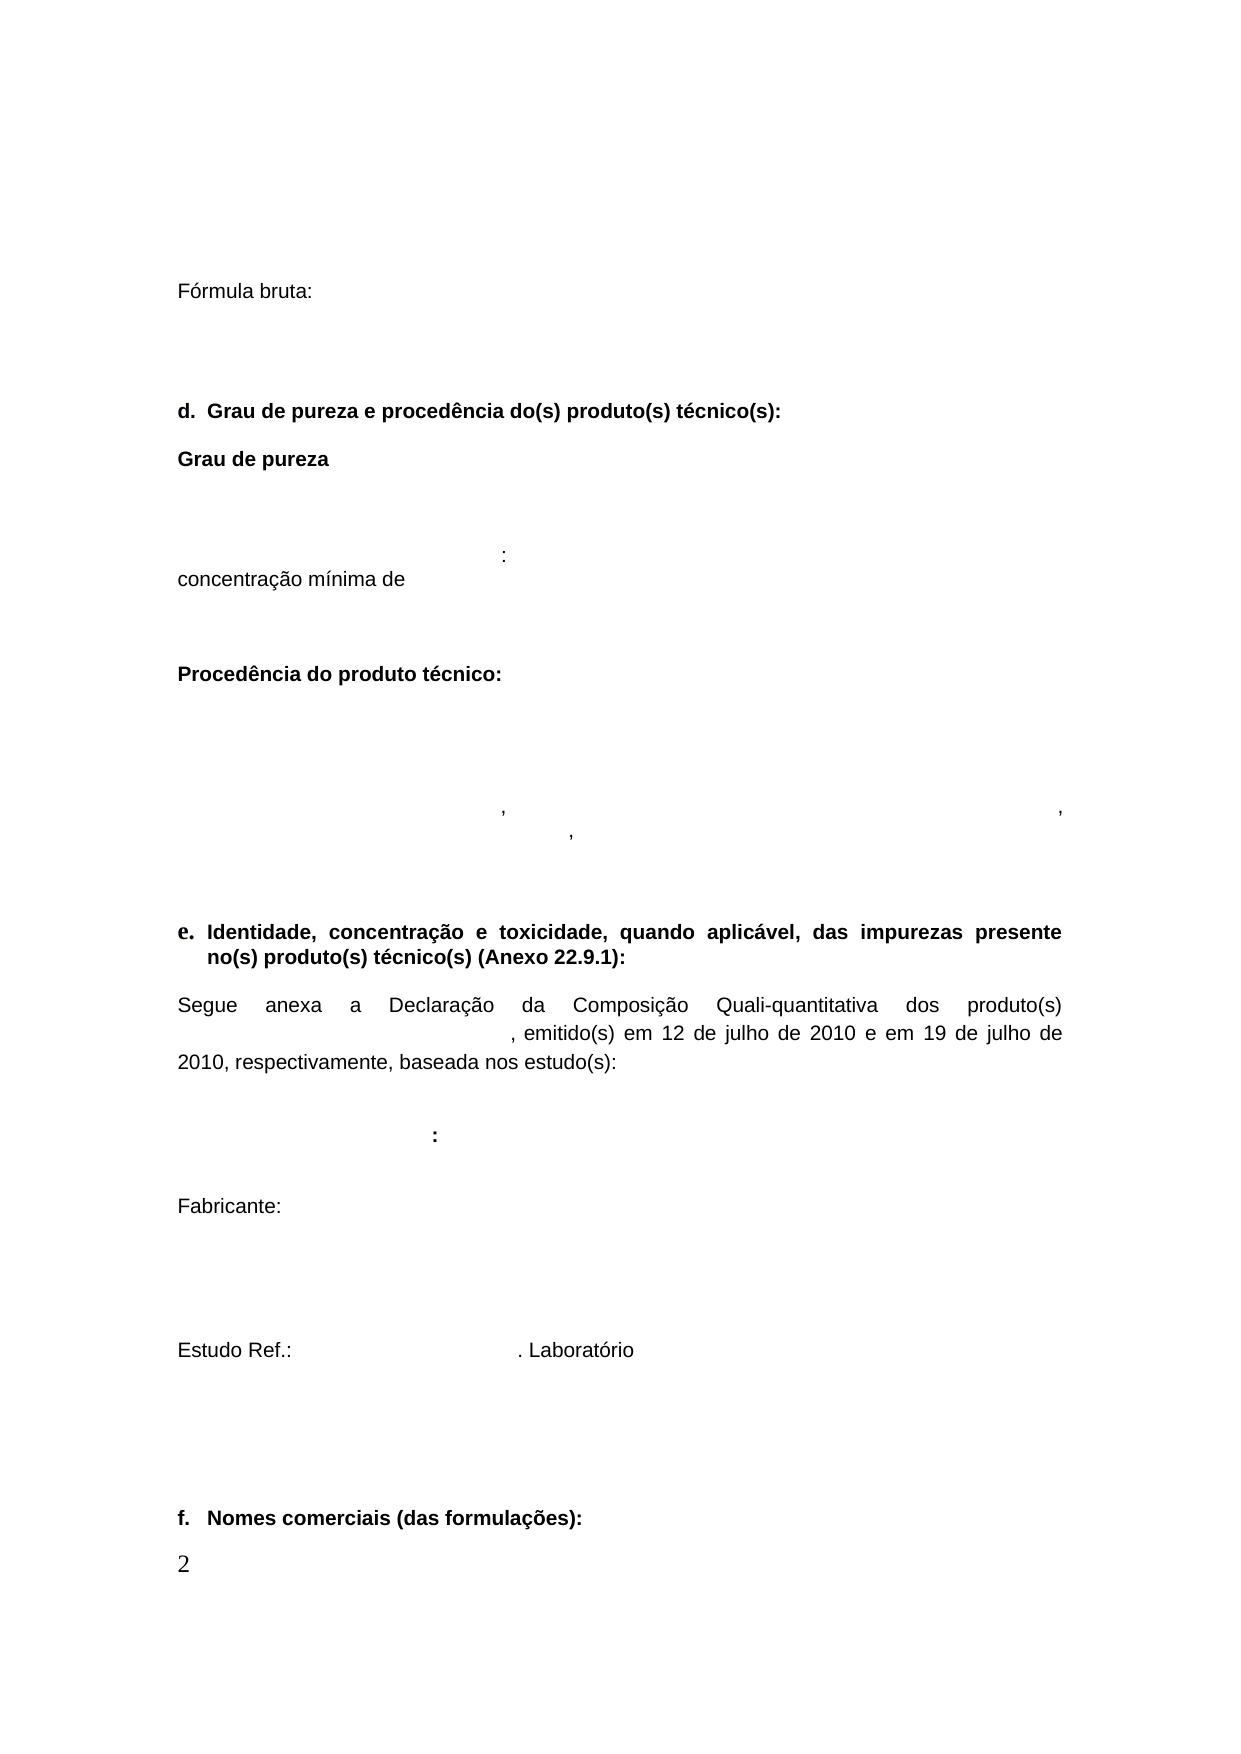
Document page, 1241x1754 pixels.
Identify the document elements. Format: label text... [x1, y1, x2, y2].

text <for each="study in o.study_presentation_ids"> [177, 1242, 1063, 1266]
list <ingredient.ingredient_id.name> : [177, 542, 1063, 566]
list Grau de pureza e procedência do(s) produto(s) técnico(s): [177, 399, 1063, 423]
text concentração mínima de <ingredient.min_concentration> <ingredient.min_uom_id.name> [177, 566, 1063, 590]
text Segue anexa a Declaração da Composição Quali-quantitativa dos produto(s) <o.formulated_product_id.name>, emitido(s) em 12 de julho de 2010 e em 19 de julho de 2010, respectivamente, baseada nos estudo(s): [177, 993, 1063, 1074]
text </for> [177, 351, 1063, 375]
text Grau de pureza [177, 447, 1063, 471]
text <formulator.partner_id.street>, <formulator.partner_id.city>, <formulator.partner_id.state_id.name>, <formulator.partner_id.country_id.name> [177, 794, 1063, 842]
text </for> [177, 1410, 1063, 1434]
text <formulator.partner_id.name> [177, 767, 1063, 791]
text Fórmula bruta: <ingredient.ingredient_id.molecular_formula> [177, 279, 1063, 303]
text <for each="partner in partners(o, 'formulator')"> [177, 1170, 1063, 1194]
text <for each="formulator in o.partner_role_in_registry_ids"> [177, 689, 1063, 713]
text <if test="study.document_category_id.parent_id.name =='Physical, echo and toxicological'"> [177, 1266, 1063, 1314]
text Procedência do produto técnico: [177, 662, 1063, 686]
list Identidade, concentração e toxicidade, quando aplicável, das impurezas presente no(s) produto(s) técnico(s) (Anexo 22.9.1): [177, 916, 1063, 969]
text Fabricante: <partner.name> [177, 1194, 1063, 1218]
list Nomes comerciais (das formulações): [177, 1506, 1063, 1530]
text </for> [177, 614, 1063, 638]
list </if> [177, 590, 1063, 614]
text </for> [177, 892, 1063, 916]
list </if> [177, 868, 1063, 892]
list <if test="ingredient.ingredient_id.type == 'chemical'"> [177, 518, 1063, 542]
list <for each="ingredient in o.cqq_ids"> [177, 494, 1063, 518]
text Estudo Ref.:<study.study_id.name>. Laboratório <study.study_id.laboratory_id.name> [177, 1338, 1063, 1362]
text <study.study_id.name> [177, 1314, 1063, 1338]
text </for> [177, 1458, 1063, 1482]
text <if test="formulator.type =='formulator'"> [177, 716, 1063, 740]
text <for each="cqq in cqqs(o,'chemical')"> [177, 1098, 1063, 1122]
list </if> [177, 327, 1063, 351]
text </for> [177, 1434, 1063, 1458]
text </if> [177, 1362, 1063, 1386]
text <cqq.ingredient_id.name>: [177, 1122, 1063, 1146]
